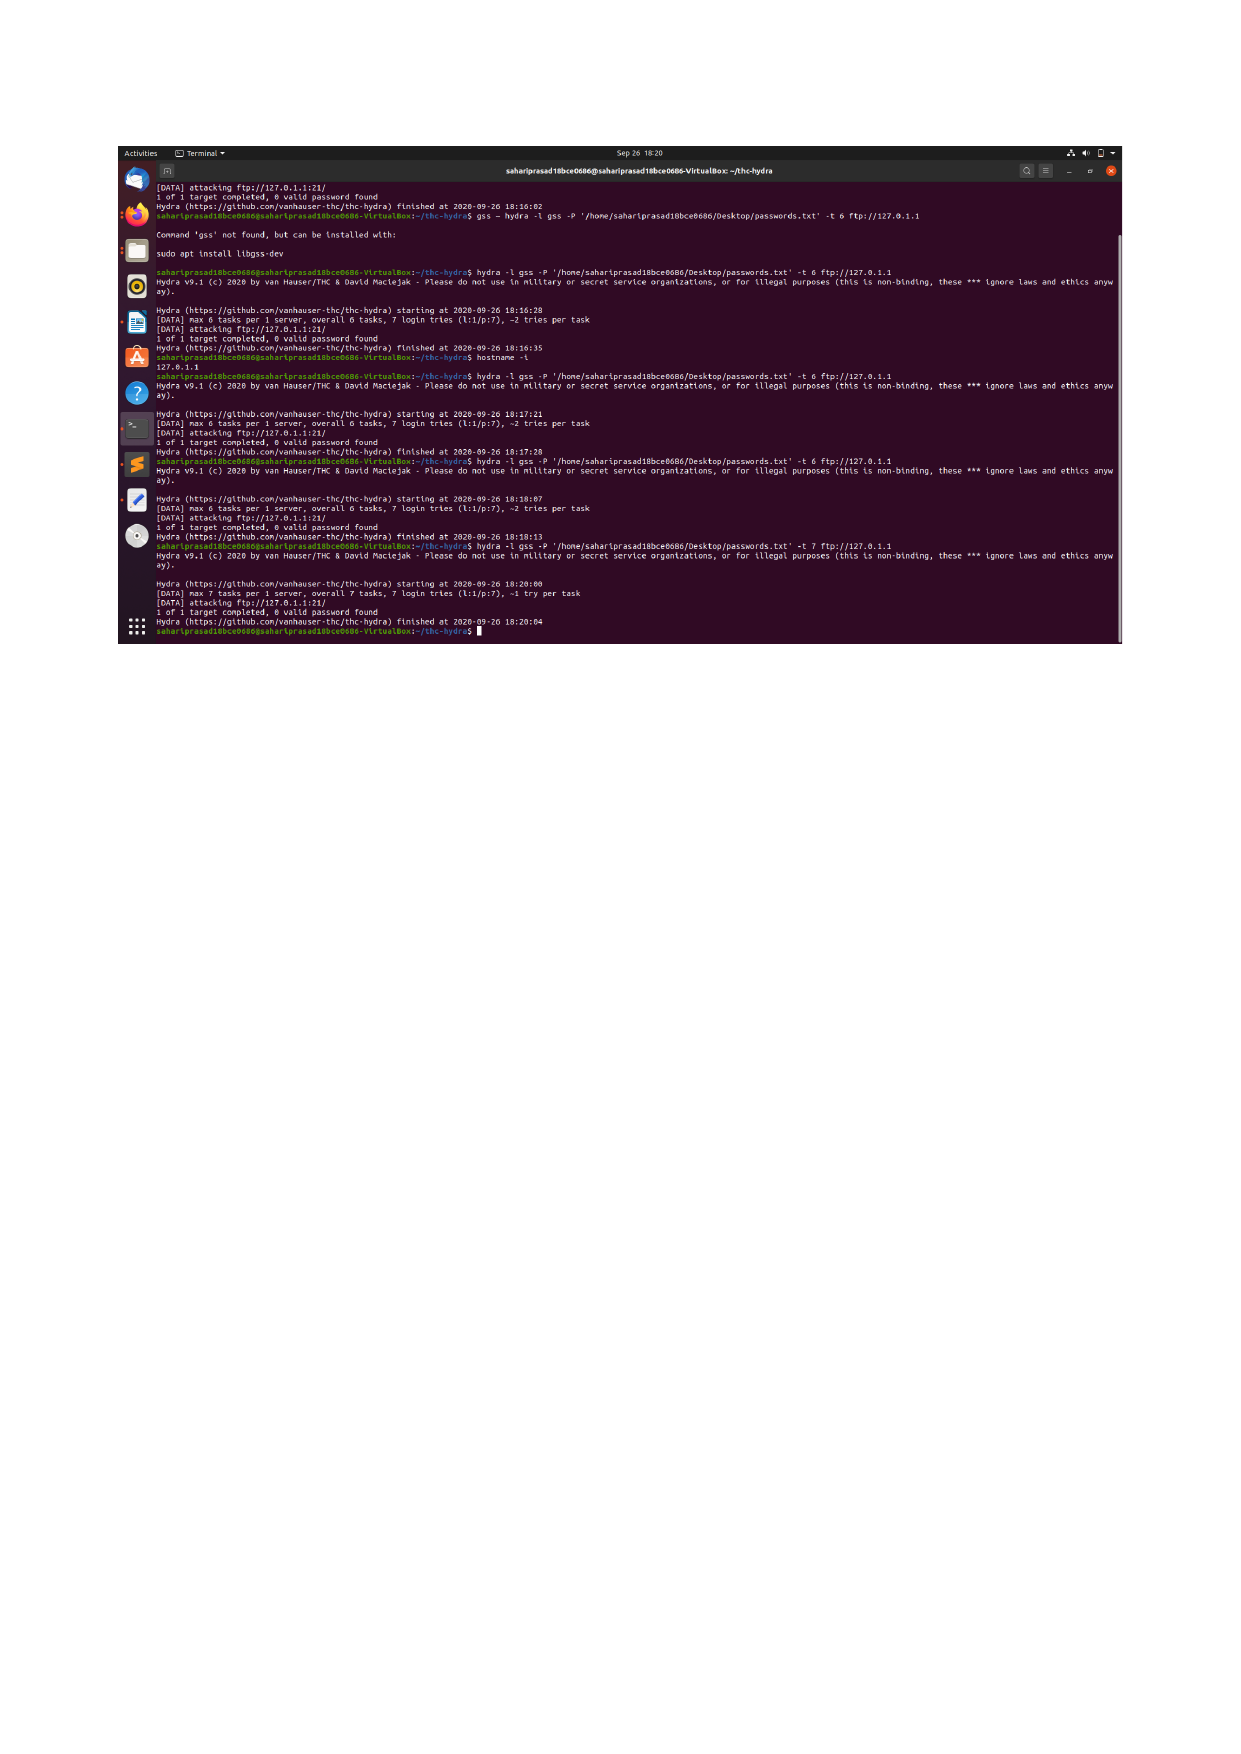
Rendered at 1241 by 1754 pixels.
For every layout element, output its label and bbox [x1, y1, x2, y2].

picture [118, 146, 1123, 644]
